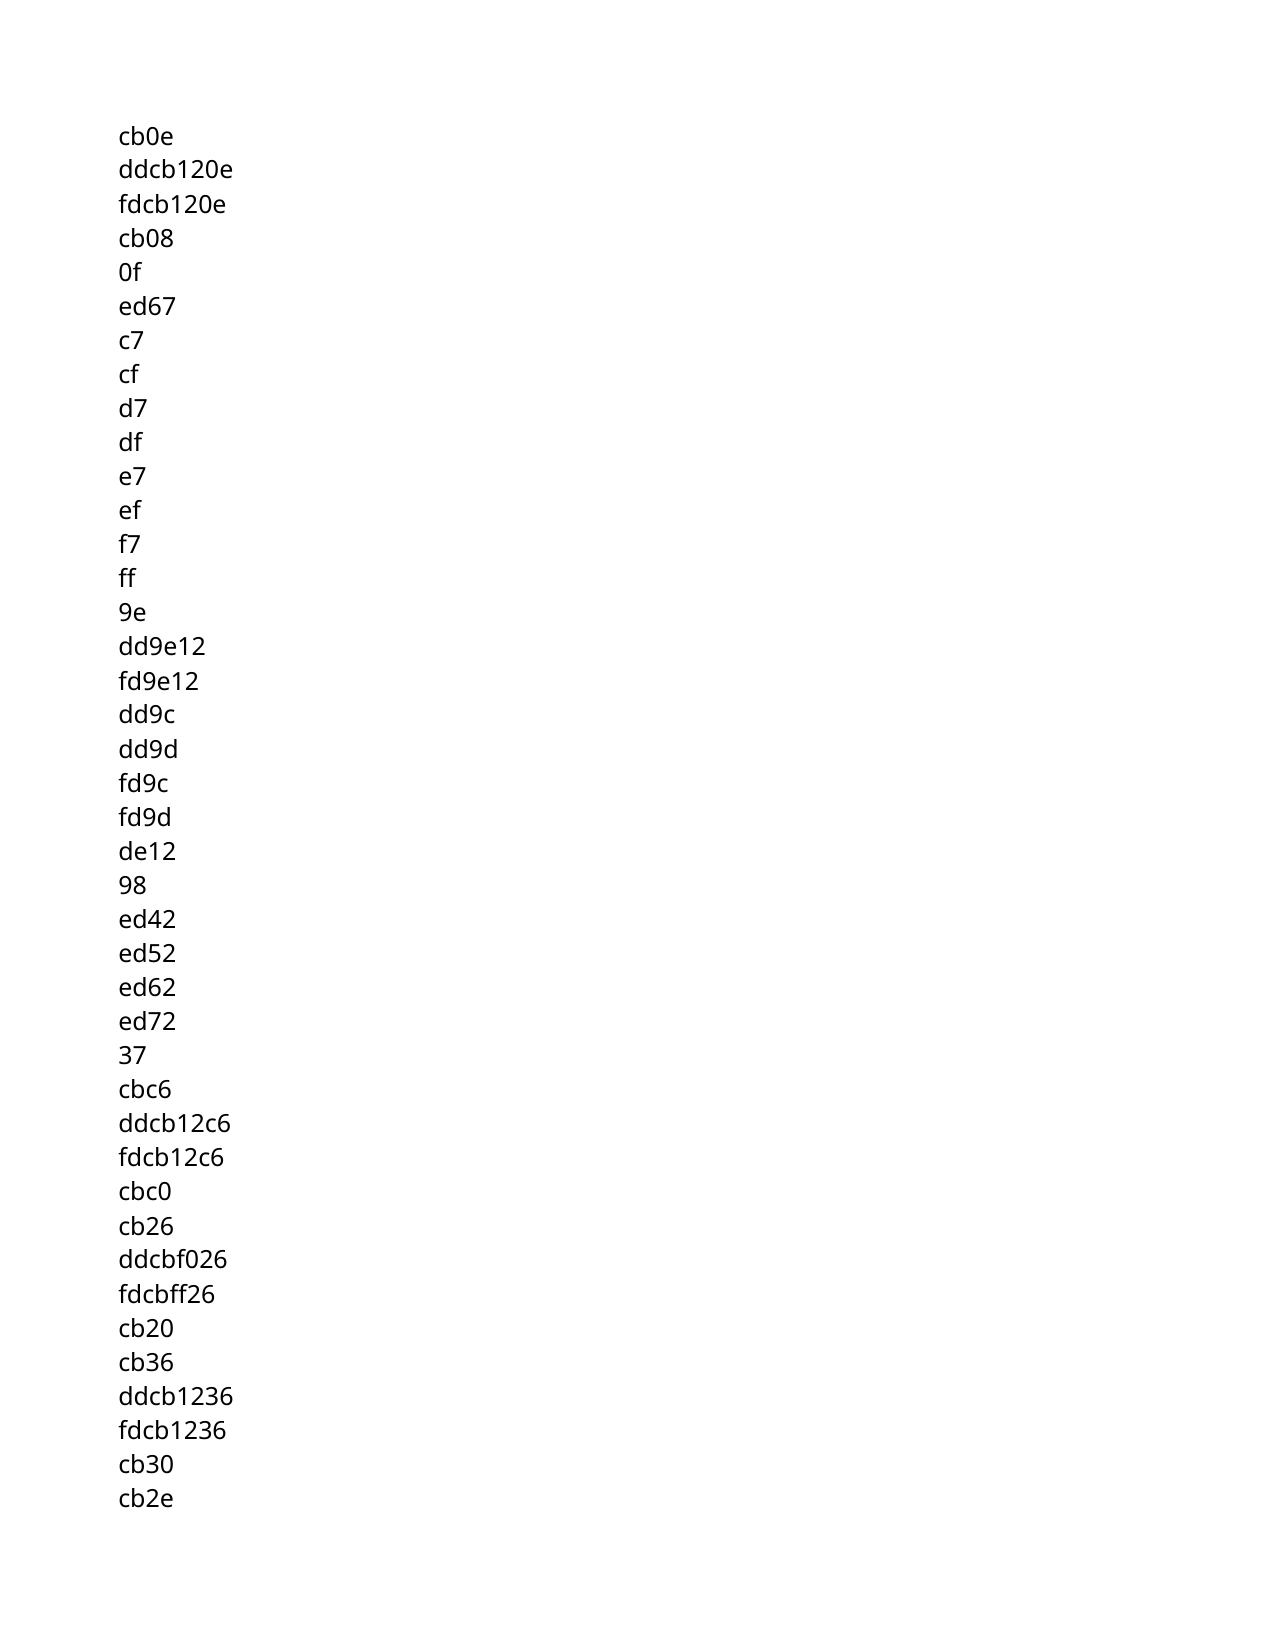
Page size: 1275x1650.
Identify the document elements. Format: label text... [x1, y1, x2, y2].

text ed72 [118, 1004, 1157, 1038]
text fdcb120e [118, 186, 1157, 220]
text cb26 [118, 1208, 1157, 1242]
text fd9d [118, 799, 1157, 833]
text 98 [118, 867, 1157, 902]
text cb36 [118, 1344, 1157, 1378]
text 9e [118, 595, 1157, 629]
text cb0e [118, 118, 1157, 152]
text ed52 [118, 936, 1157, 970]
text cb30 [118, 1447, 1157, 1481]
text ed62 [118, 970, 1157, 1004]
text cbc0 [118, 1174, 1157, 1208]
text fdcb12c6 [118, 1140, 1157, 1174]
text ef [118, 493, 1157, 527]
text e7 [118, 459, 1157, 493]
text ed67 [118, 288, 1157, 322]
text ddcb120e [118, 152, 1157, 186]
text f7 [118, 527, 1157, 561]
text cf [118, 357, 1157, 391]
text de12 [118, 833, 1157, 867]
text d7 [118, 391, 1157, 425]
text df [118, 425, 1157, 459]
text ed42 [118, 902, 1157, 936]
text dd9e12 [118, 629, 1157, 663]
text dd9d [118, 731, 1157, 765]
text ddcbf026 [118, 1242, 1157, 1276]
text 0f [118, 254, 1157, 288]
text fd9c [118, 765, 1157, 799]
text ddcb1236 [118, 1378, 1157, 1412]
text 37 [118, 1038, 1157, 1072]
text cb2e [118, 1481, 1157, 1515]
text fdcbff26 [118, 1276, 1157, 1310]
text fd9e12 [118, 663, 1157, 697]
text cb08 [118, 220, 1157, 254]
text ff [118, 561, 1157, 595]
text dd9c [118, 697, 1157, 731]
text cb20 [118, 1310, 1157, 1344]
text cbc6 [118, 1072, 1157, 1106]
text ddcb12c6 [118, 1106, 1157, 1140]
text c7 [118, 322, 1157, 357]
text fdcb1236 [118, 1412, 1157, 1447]
